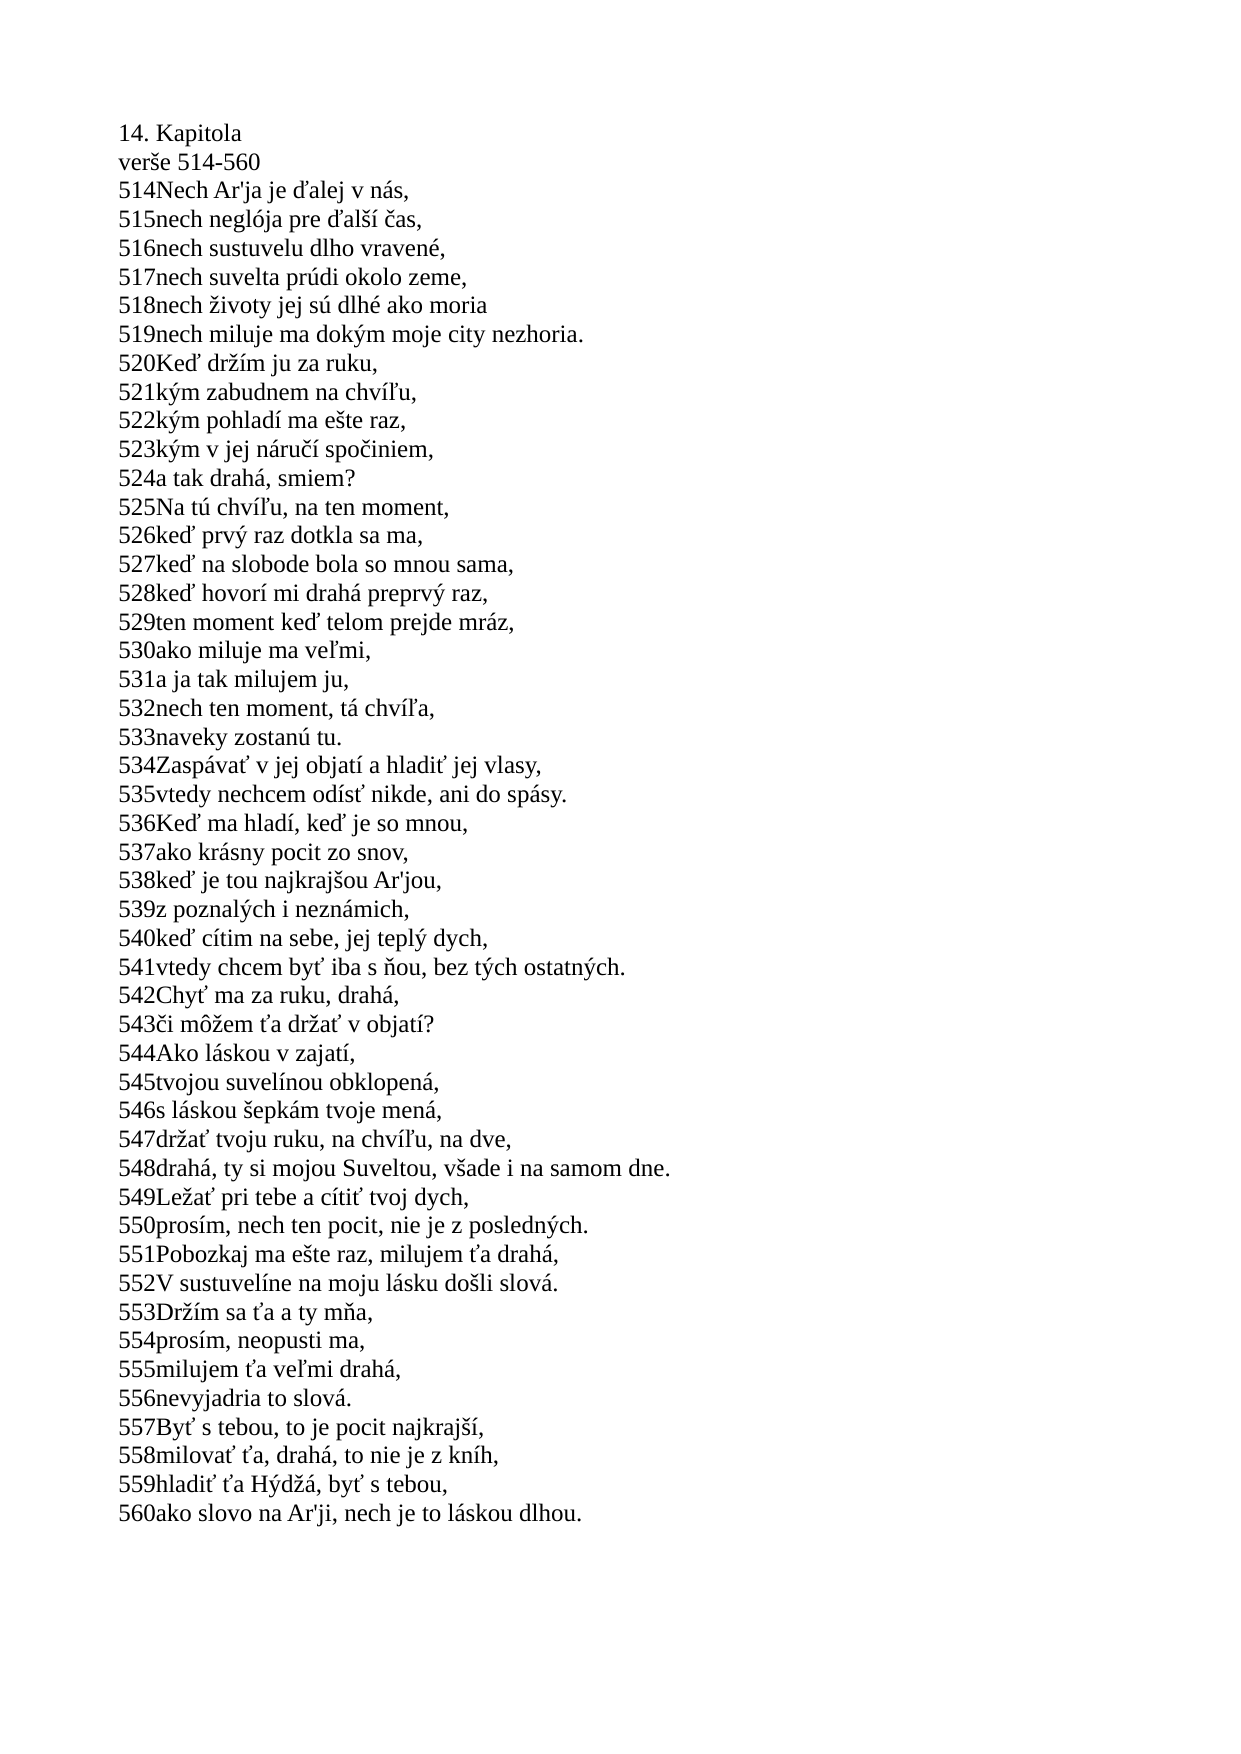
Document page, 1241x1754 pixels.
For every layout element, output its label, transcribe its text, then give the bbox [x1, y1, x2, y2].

text 555milujem ťa veľmi drahá, [118, 1354, 1122, 1383]
text 529ten moment keď telom prejde mráz, [118, 607, 1122, 636]
text 536Keď ma hladí, keď je so mnou, [118, 808, 1122, 837]
text 544Ako láskou v zajatí, [118, 1038, 1122, 1067]
text 526keď prvý raz dotkla sa ma, [118, 521, 1122, 549]
text 547držať tvoju ruku, na chvíľu, na dve, [118, 1124, 1122, 1153]
text 538keď je tou najkrajšou Ar'jou, [118, 866, 1122, 894]
text 532nech ten moment, tá chvíľa, [118, 693, 1122, 722]
text 558milovať ťa, drahá, to nie je z kníh, [118, 1441, 1122, 1469]
text 543či môžem ťa držať v objatí? [118, 1009, 1122, 1038]
text 531a ja tak milujem ju, [118, 664, 1122, 693]
text 517nech suvelta prúdi okolo zeme, [118, 262, 1122, 291]
text 541vtedy chcem byť iba s ňou, bez tých ostatných. [118, 952, 1122, 981]
text 559hladiť ťa Hýdžá, byť s tebou, [118, 1469, 1122, 1498]
text 14. Kapitola [118, 118, 1122, 147]
text 535vtedy nechcem odísť nikde, ani do spásy. [118, 779, 1122, 808]
text 528keď hovorí mi drahá preprvý raz, [118, 578, 1122, 607]
text 515nech neglója pre ďalší čas, [118, 204, 1122, 233]
text 551Pobozkaj ma ešte raz, milujem ťa drahá, [118, 1239, 1122, 1268]
text 548drahá, ty si mojou Suveltou, všade i na samom dne. [118, 1153, 1122, 1182]
text 542Chyť ma za ruku, drahá, [118, 981, 1122, 1009]
text 553Držím sa ťa a ty mňa, [118, 1297, 1122, 1326]
text 518nech životy jej sú dlhé ako moria [118, 291, 1122, 319]
text 522kým pohladí ma ešte raz, [118, 406, 1122, 434]
text 520Keď držím ju za ruku, [118, 348, 1122, 377]
text 533naveky zostanú tu. [118, 722, 1122, 751]
text 549Ležať pri tebe a cítiť tvoj dych, [118, 1182, 1122, 1211]
text 552V sustuvelíne na moju lásku došli slová. [118, 1268, 1122, 1297]
text 525Na tú chvíľu, na ten moment, [118, 492, 1122, 521]
text 539z poznalých i neznámich, [118, 894, 1122, 923]
text 546s láskou šepkám tvoje mená, [118, 1096, 1122, 1124]
text 550prosím, nech ten pocit, nie je z posledných. [118, 1211, 1122, 1239]
text 523kým v jej náručí spočiniem, [118, 434, 1122, 463]
text 519nech miluje ma dokým moje city nezhoria. [118, 319, 1122, 348]
text 537ako krásny pocit zo snov, [118, 837, 1122, 866]
text verše 514-560 [118, 147, 1122, 176]
text 524a tak drahá, smiem? [118, 463, 1122, 492]
text 527keď na slobode bola so mnou sama, [118, 549, 1122, 578]
text 534Zaspávať v jej objatí a hladiť jej vlasy, [118, 751, 1122, 779]
text 557Byť s tebou, to je pocit najkrajší, [118, 1412, 1122, 1441]
text 540keď cítim na sebe, jej teplý dych, [118, 923, 1122, 952]
text 516nech sustuvelu dlho vravené, [118, 233, 1122, 262]
text 521kým zabudnem na chvíľu, [118, 377, 1122, 406]
text 560ako slovo na Ar'ji, nech je to láskou dlhou. [118, 1498, 1122, 1527]
text 545tvojou suvelínou obklopená, [118, 1067, 1122, 1096]
text 514Nech Ar'ja je ďalej v nás, [118, 176, 1122, 204]
text 530ako miluje ma veľmi, [118, 636, 1122, 664]
text 556nevyjadria to slová. [118, 1383, 1122, 1412]
text 554prosím, neopusti ma, [118, 1326, 1122, 1354]
